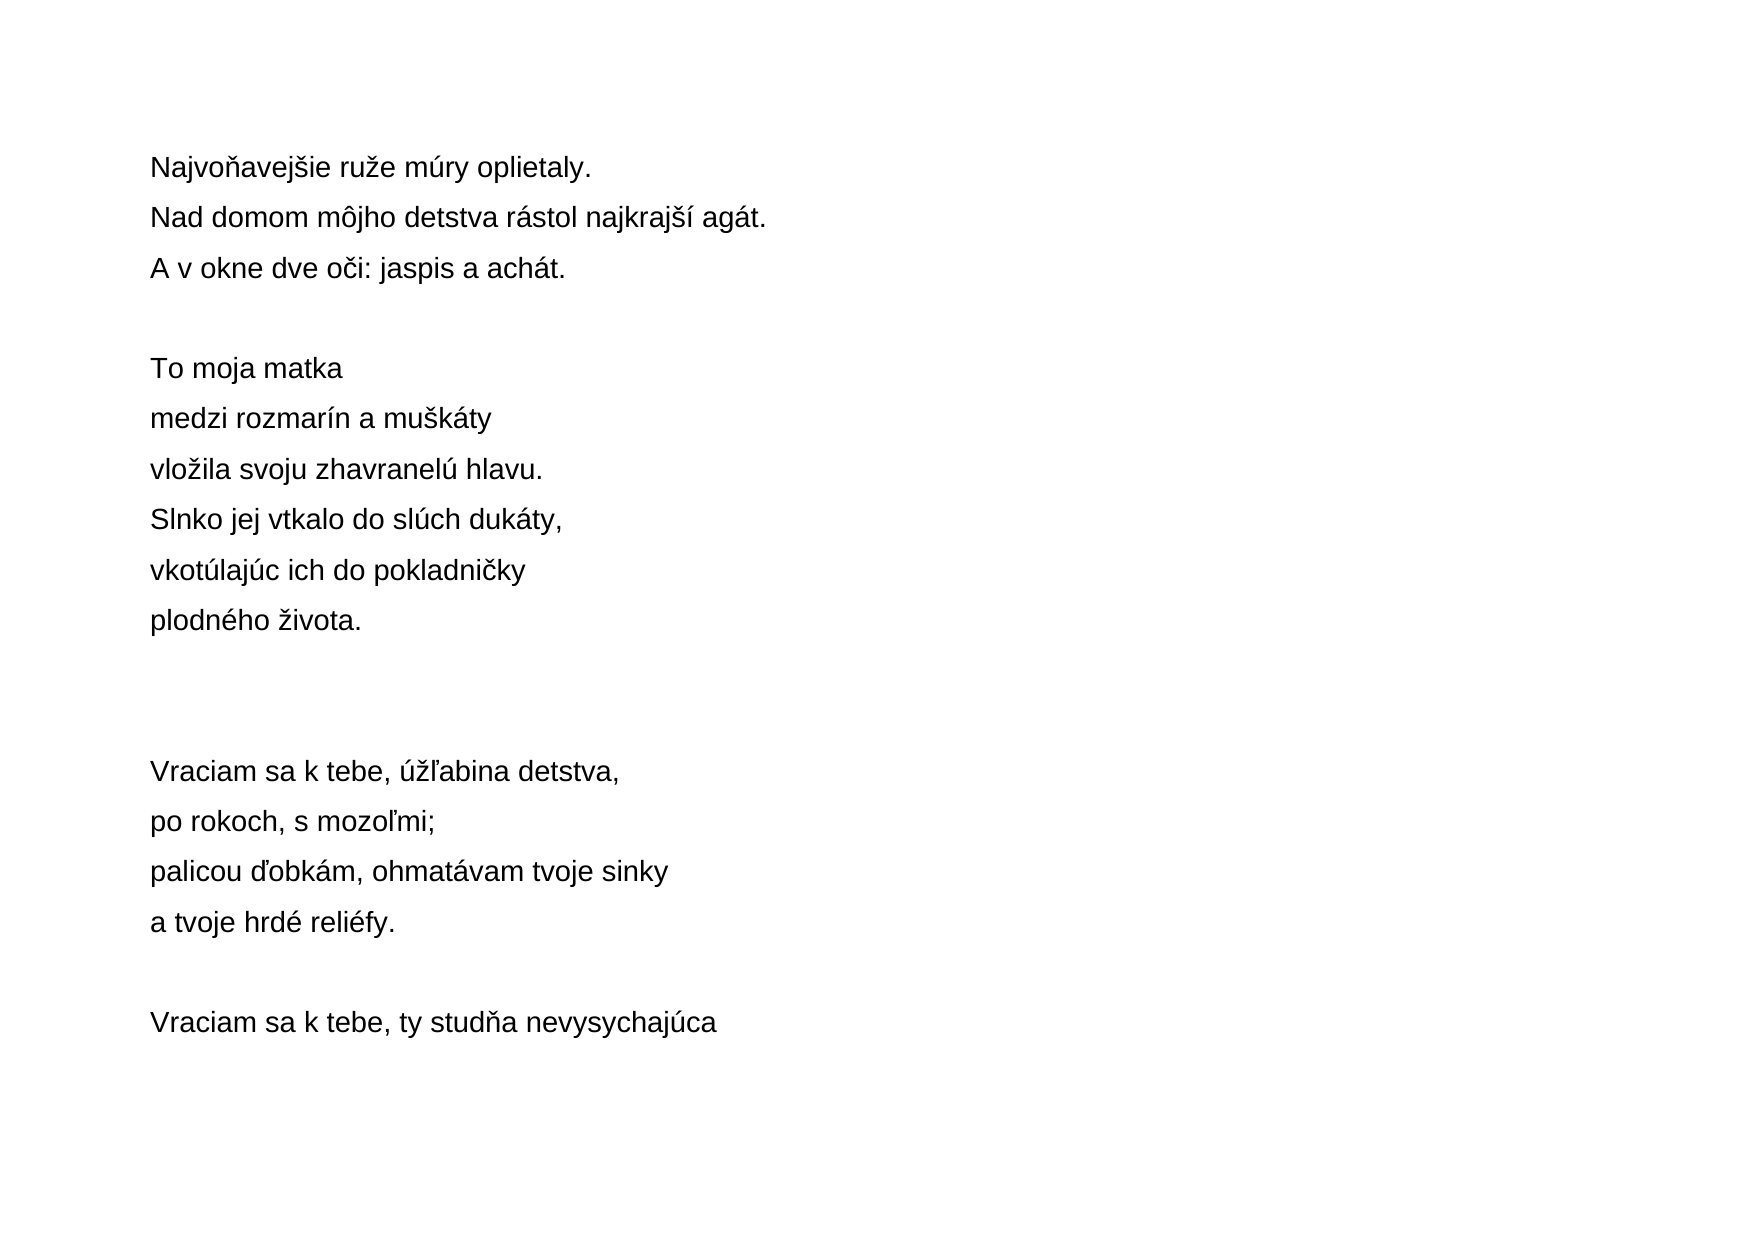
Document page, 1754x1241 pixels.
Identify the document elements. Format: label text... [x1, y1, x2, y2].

text Najvoňavejšie ruže múry oplietaly. [150, 150, 1243, 183]
text palicou ďobkám, ohmatávam tvoje sinky [150, 854, 1243, 888]
text a tvoje hrdé reliéfy. [150, 905, 1243, 938]
text plodného života. [150, 603, 1243, 636]
text Vraciam sa k tebe, úžľabina detstva, [150, 754, 1243, 787]
text vložila svoju zhavranelú hlavu. [150, 452, 1243, 485]
text Vraciam sa k tebe, ty studňa nevysychajúca [150, 1005, 1243, 1039]
text A v okne dve oči: jaspis a achát. [150, 251, 1243, 284]
text medzi rozmarín a muškáty [150, 402, 1243, 435]
text Nad domom môjho detstva rástol najkrajší agát. [150, 200, 1243, 234]
text po rokoch, s mozoľmi; [150, 804, 1243, 838]
text vkotúlajúc ich do pokladničky [150, 552, 1243, 586]
text Slnko jej vtkalo do slúch dukáty, [150, 502, 1243, 536]
text To moja matka [150, 351, 1243, 385]
